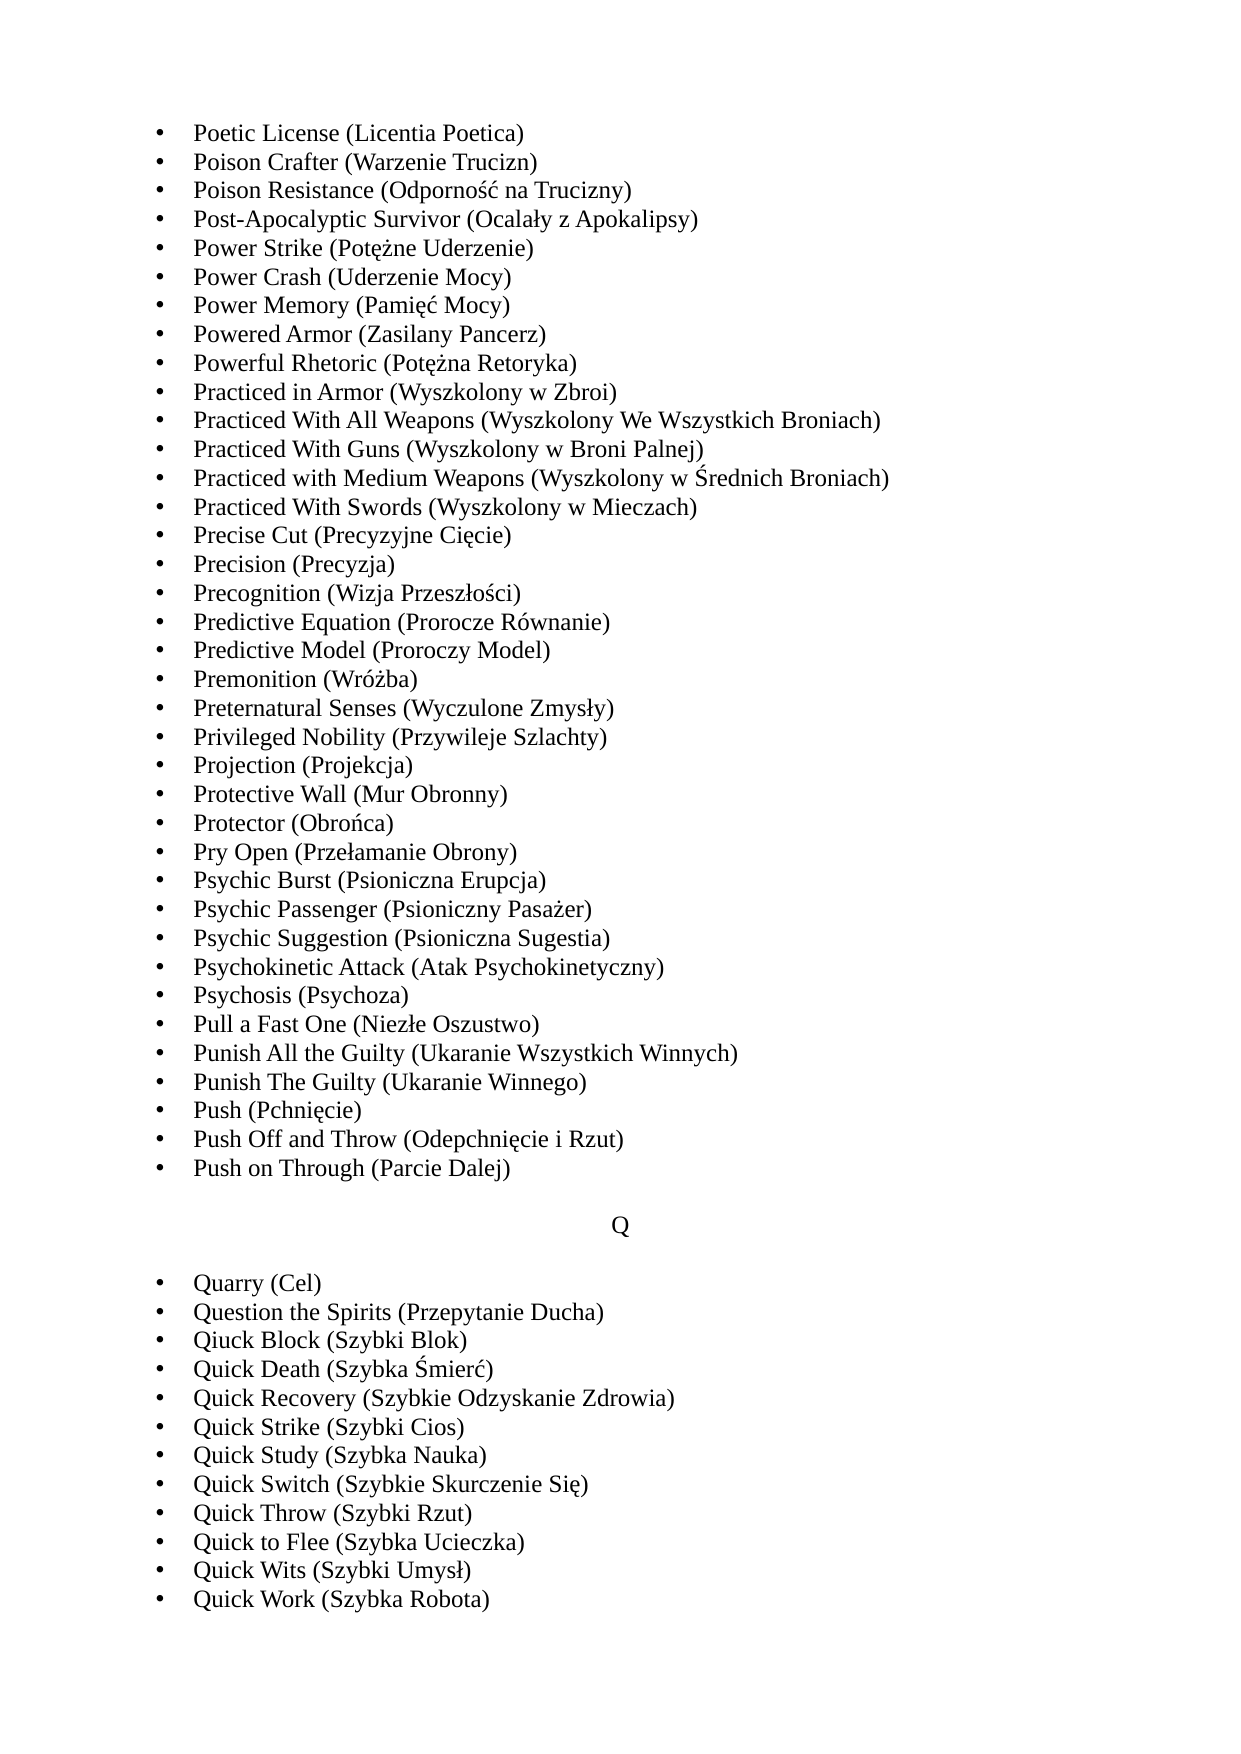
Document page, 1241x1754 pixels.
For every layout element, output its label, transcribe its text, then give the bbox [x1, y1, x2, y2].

list Practiced in Armor (Wyszkolony w Zbroi) [156, 377, 1122, 406]
list Predictive Model (Proroczy Model) [156, 636, 1122, 664]
list Premonition (Wróżba) [156, 664, 1122, 693]
list Projection (Projekcja) [156, 751, 1122, 779]
list Practiced With Swords (Wyszkolony w Mieczach) [156, 492, 1122, 521]
list Punish The Guilty (Ukaranie Winnego) [156, 1067, 1122, 1096]
list Punish All the Guilty (Ukaranie Wszystkich Winnych) [156, 1038, 1122, 1067]
list Quick Strike (Szybki Cios) [156, 1412, 1122, 1441]
list Qiuck Block (Szybki Blok) [156, 1326, 1122, 1354]
list Pry Open (Przełamanie Obrony) [156, 837, 1122, 866]
list Predictive Equation (Prorocze Równanie) [156, 607, 1122, 636]
list Powered Armor (Zasilany Pancerz) [156, 319, 1122, 348]
list Quick Wits (Szybki Umysł) [156, 1556, 1122, 1584]
list Quick Death (Szybka Śmierć) [156, 1354, 1122, 1383]
list Psychic Burst (Psioniczna Erupcja) [156, 866, 1122, 894]
list Precision (Precyzja) [156, 549, 1122, 578]
list Quick Switch (Szybkie Skurczenie Się) [156, 1469, 1122, 1498]
list Poetic License (Licentia Poetica) [156, 118, 1122, 147]
list Practiced With All Weapons (Wyszkolony We Wszystkich Broniach) [156, 406, 1122, 434]
list Push Off and Throw (Odepchnięcie i Rzut) [156, 1124, 1122, 1153]
list Psychic Suggestion (Psioniczna Sugestia) [156, 923, 1122, 952]
list Privileged Nobility (Przywileje Szlachty) [156, 722, 1122, 751]
list Quick Study (Szybka Nauka) [156, 1441, 1122, 1469]
list Psychic Passenger (Psioniczny Pasażer) [156, 894, 1122, 923]
list Power Memory (Pamięć Mocy) [156, 291, 1122, 319]
list Question the Spirits (Przepytanie Ducha) [156, 1297, 1122, 1326]
list Powerful Rhetoric (Potężna Retoryka) [156, 348, 1122, 377]
list Quick Throw (Szybki Rzut) [156, 1498, 1122, 1527]
list Quick Recovery (Szybkie Odzyskanie Zdrowia) [156, 1383, 1122, 1412]
list Psychokinetic Attack (Atak Psychokinetyczny) [156, 952, 1122, 981]
list Pull a Fast One (Niezłe Oszustwo) [156, 1009, 1122, 1038]
list Quick Work (Szybka Robota) [156, 1584, 1122, 1613]
list Precise Cut (Precyzyjne Cięcie) [156, 521, 1122, 549]
list Power Strike (Potężne Uderzenie) [156, 233, 1122, 262]
list Post-Apocalyptic Survivor (Ocalały z Apokalipsy) [156, 204, 1122, 233]
list Protective Wall (Mur Obronny) [156, 779, 1122, 808]
list Poison Resistance (Odporność na Trucizny) [156, 176, 1122, 204]
list Psychosis (Psychoza) [156, 981, 1122, 1009]
list Poison Crafter (Warzenie Trucizn) [156, 147, 1122, 176]
text Q [118, 1211, 1122, 1239]
list Preternatural Senses (Wyczulone Zmysły) [156, 693, 1122, 722]
list Practiced With Guns (Wyszkolony w Broni Palnej) [156, 434, 1122, 463]
list Power Crash (Uderzenie Mocy) [156, 262, 1122, 291]
list Push (Pchnięcie) [156, 1096, 1122, 1124]
list Protector (Obrońca) [156, 808, 1122, 837]
list Quick to Flee (Szybka Ucieczka) [156, 1527, 1122, 1556]
list Quarry (Cel) [156, 1268, 1122, 1297]
list Precognition (Wizja Przeszłości) [156, 578, 1122, 607]
list Practiced with Medium Weapons (Wyszkolony w Średnich Broniach) [156, 463, 1122, 492]
list Push on Through (Parcie Dalej) [156, 1153, 1122, 1182]
